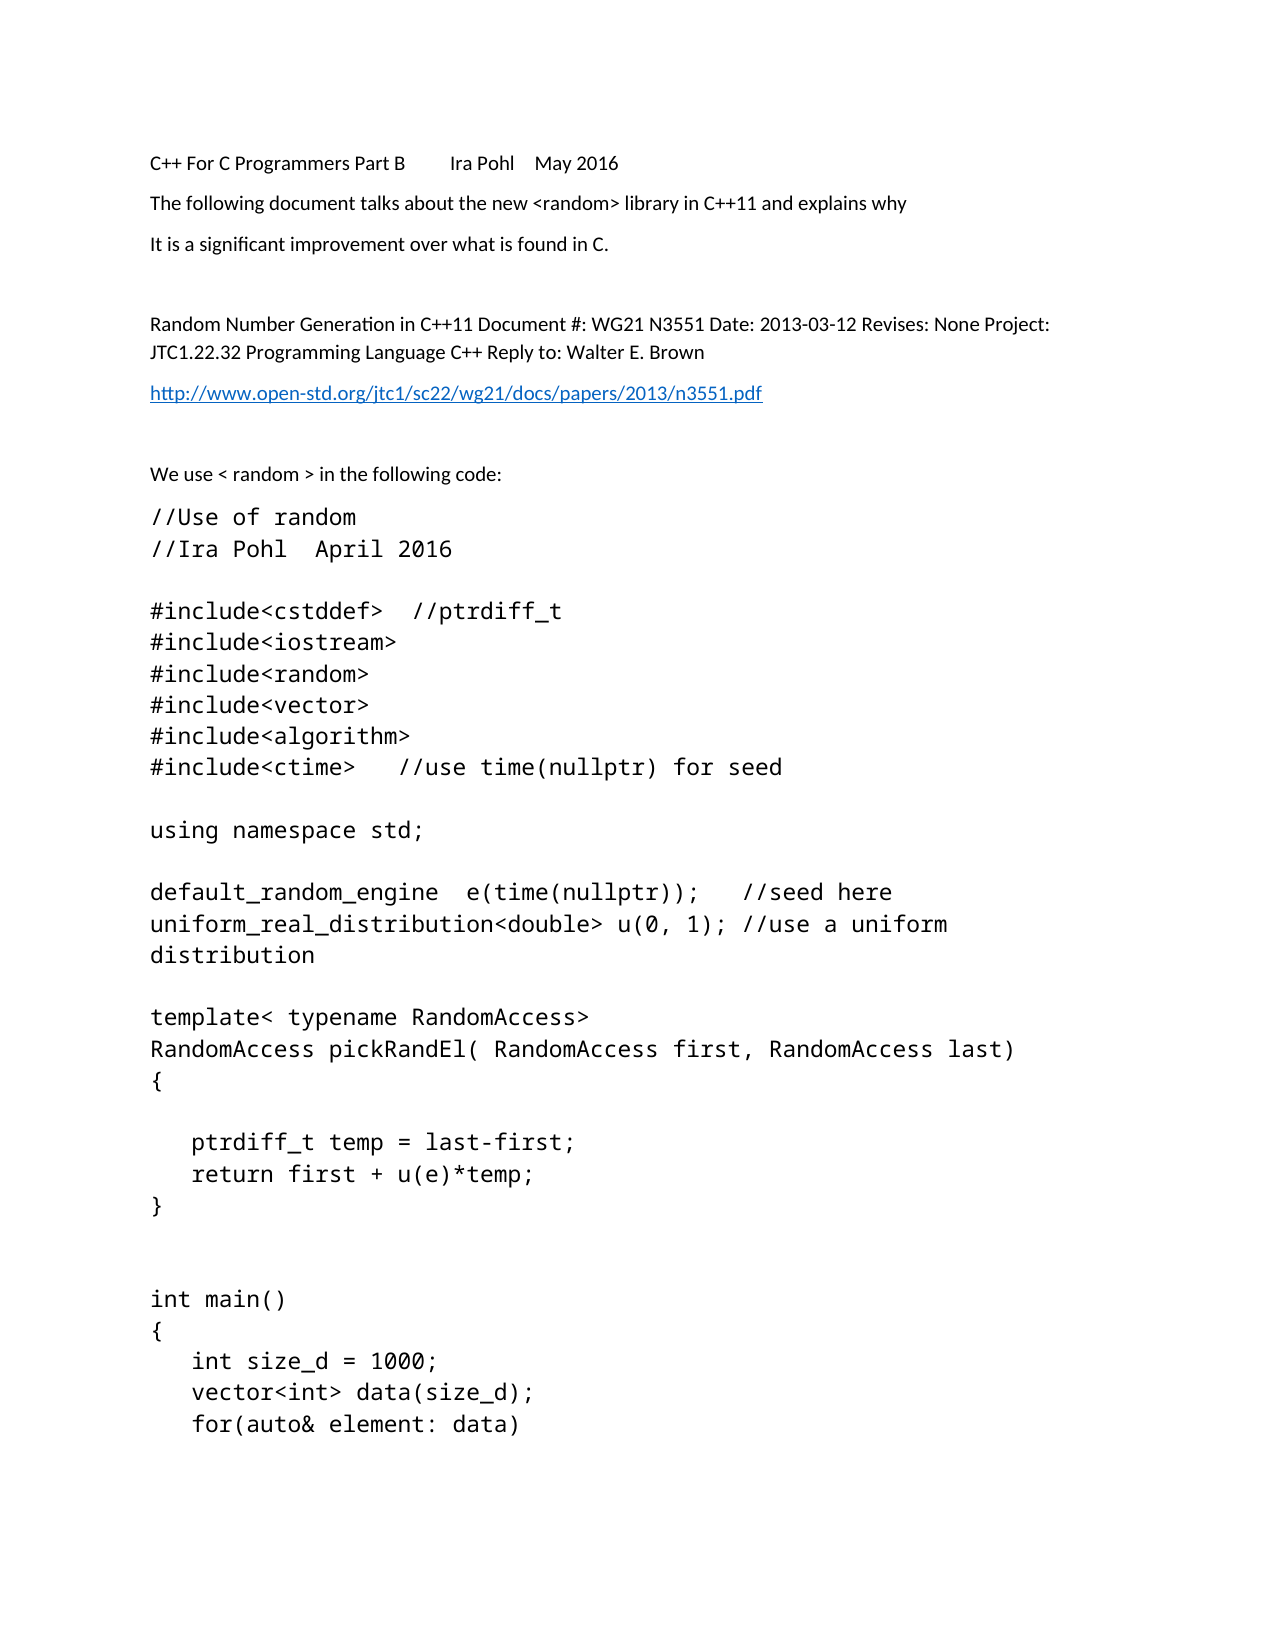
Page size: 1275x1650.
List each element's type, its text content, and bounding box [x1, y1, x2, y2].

text int main() [150, 1282, 1125, 1314]
text { [150, 1314, 1125, 1345]
text return first + u(e)*temp; [150, 1157, 1125, 1189]
text template< typename RandomAccess> [150, 1001, 1125, 1032]
text uniform_real_distribution<double> u(0, 1); //use a uniform distribution [150, 907, 1125, 970]
text default_random_engine e(time(nullptr)); //seed here [150, 876, 1125, 907]
text } [150, 1189, 1125, 1220]
text ptrdiff_t temp = last-first; [150, 1126, 1125, 1157]
text http://www.open-std.org/jtc1/sc22/wg21/docs/papers/2013/n3551.pdf [150, 380, 1125, 405]
text #include<ctime> //use time(nullptr) for seed [150, 751, 1125, 782]
text The following document talks about the new <random> library in C++11 and explains why [150, 190, 1125, 216]
text #include<vector> [150, 689, 1125, 720]
text RandomAccess pickRandEl( RandomAccess first, RandomAccess last) [150, 1032, 1125, 1064]
text #include<iostream> [150, 626, 1125, 657]
text Random Number Generation in C++11 Document #: WG21 N3551 Date: 2013-03-12 Revises: None Project: JTC1.22.32 Programming Language C++ Reply to: Walter E. Brown [150, 312, 1125, 365]
text It is a significant improvement over what is found in C. [150, 231, 1125, 256]
text #include<algorithm> [150, 720, 1125, 751]
text using namespace std; [150, 814, 1125, 845]
text int size_d = 1000; [150, 1345, 1125, 1376]
text //Ira Pohl April 2016 [150, 532, 1125, 564]
text { [150, 1064, 1125, 1095]
text vector<int> data(size_d); [150, 1376, 1125, 1407]
text #include<cstddef> //ptrdiff_t [150, 595, 1125, 626]
text for(auto& element: data) [150, 1407, 1125, 1439]
text We use < random > in the following code: [150, 461, 1125, 486]
text C++ For C Programmers Part B Ira Pohl May 2016 [150, 150, 1125, 175]
text //Use of random [150, 501, 1125, 532]
text #include<random> [150, 657, 1125, 689]
